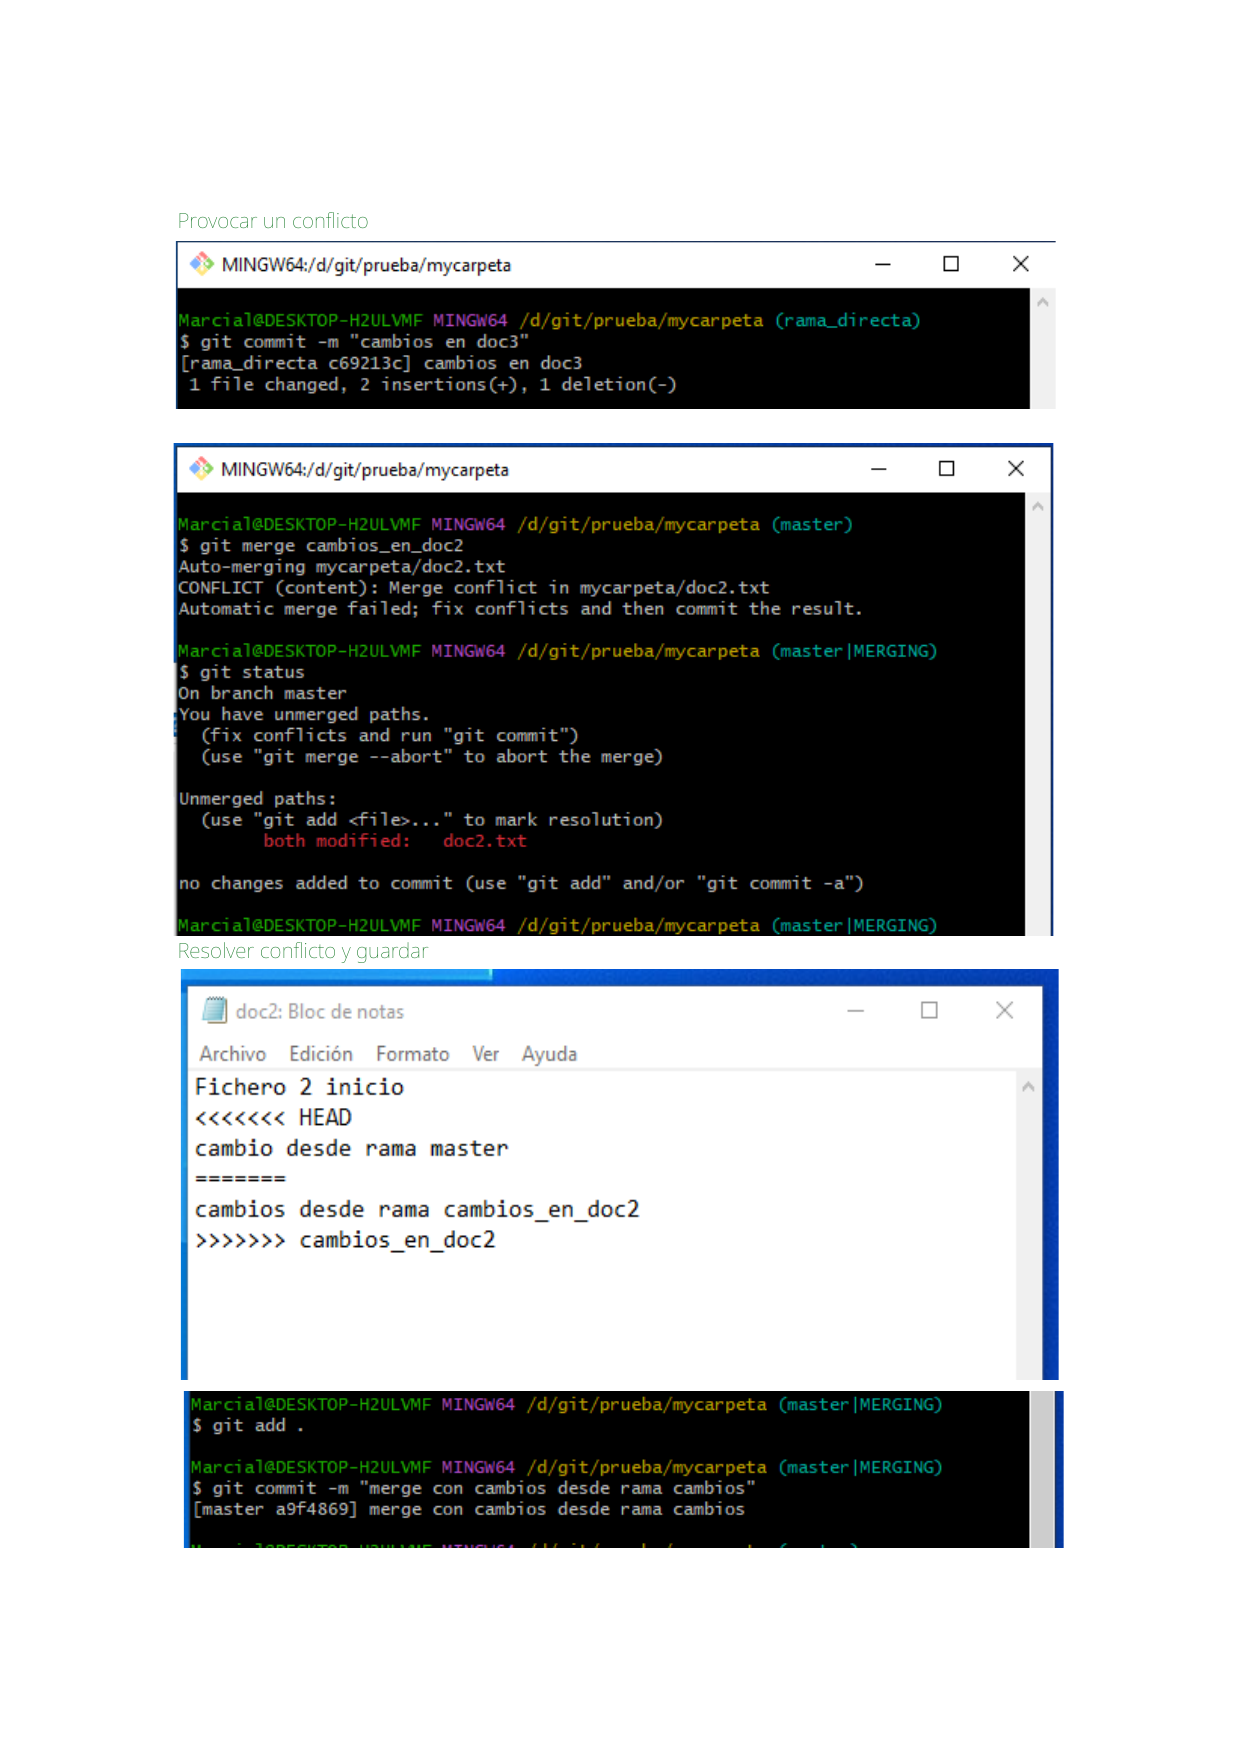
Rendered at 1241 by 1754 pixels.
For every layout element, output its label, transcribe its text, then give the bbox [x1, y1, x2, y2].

picture [173, 443, 1054, 936]
picture [183, 1391, 1064, 1548]
picture [180, 969, 1059, 1380]
subtitle Resolver conflicto y guardar [177, 443, 1063, 964]
picture [175, 241, 1056, 409]
subtitle Provocar un conflicto [177, 206, 1063, 234]
